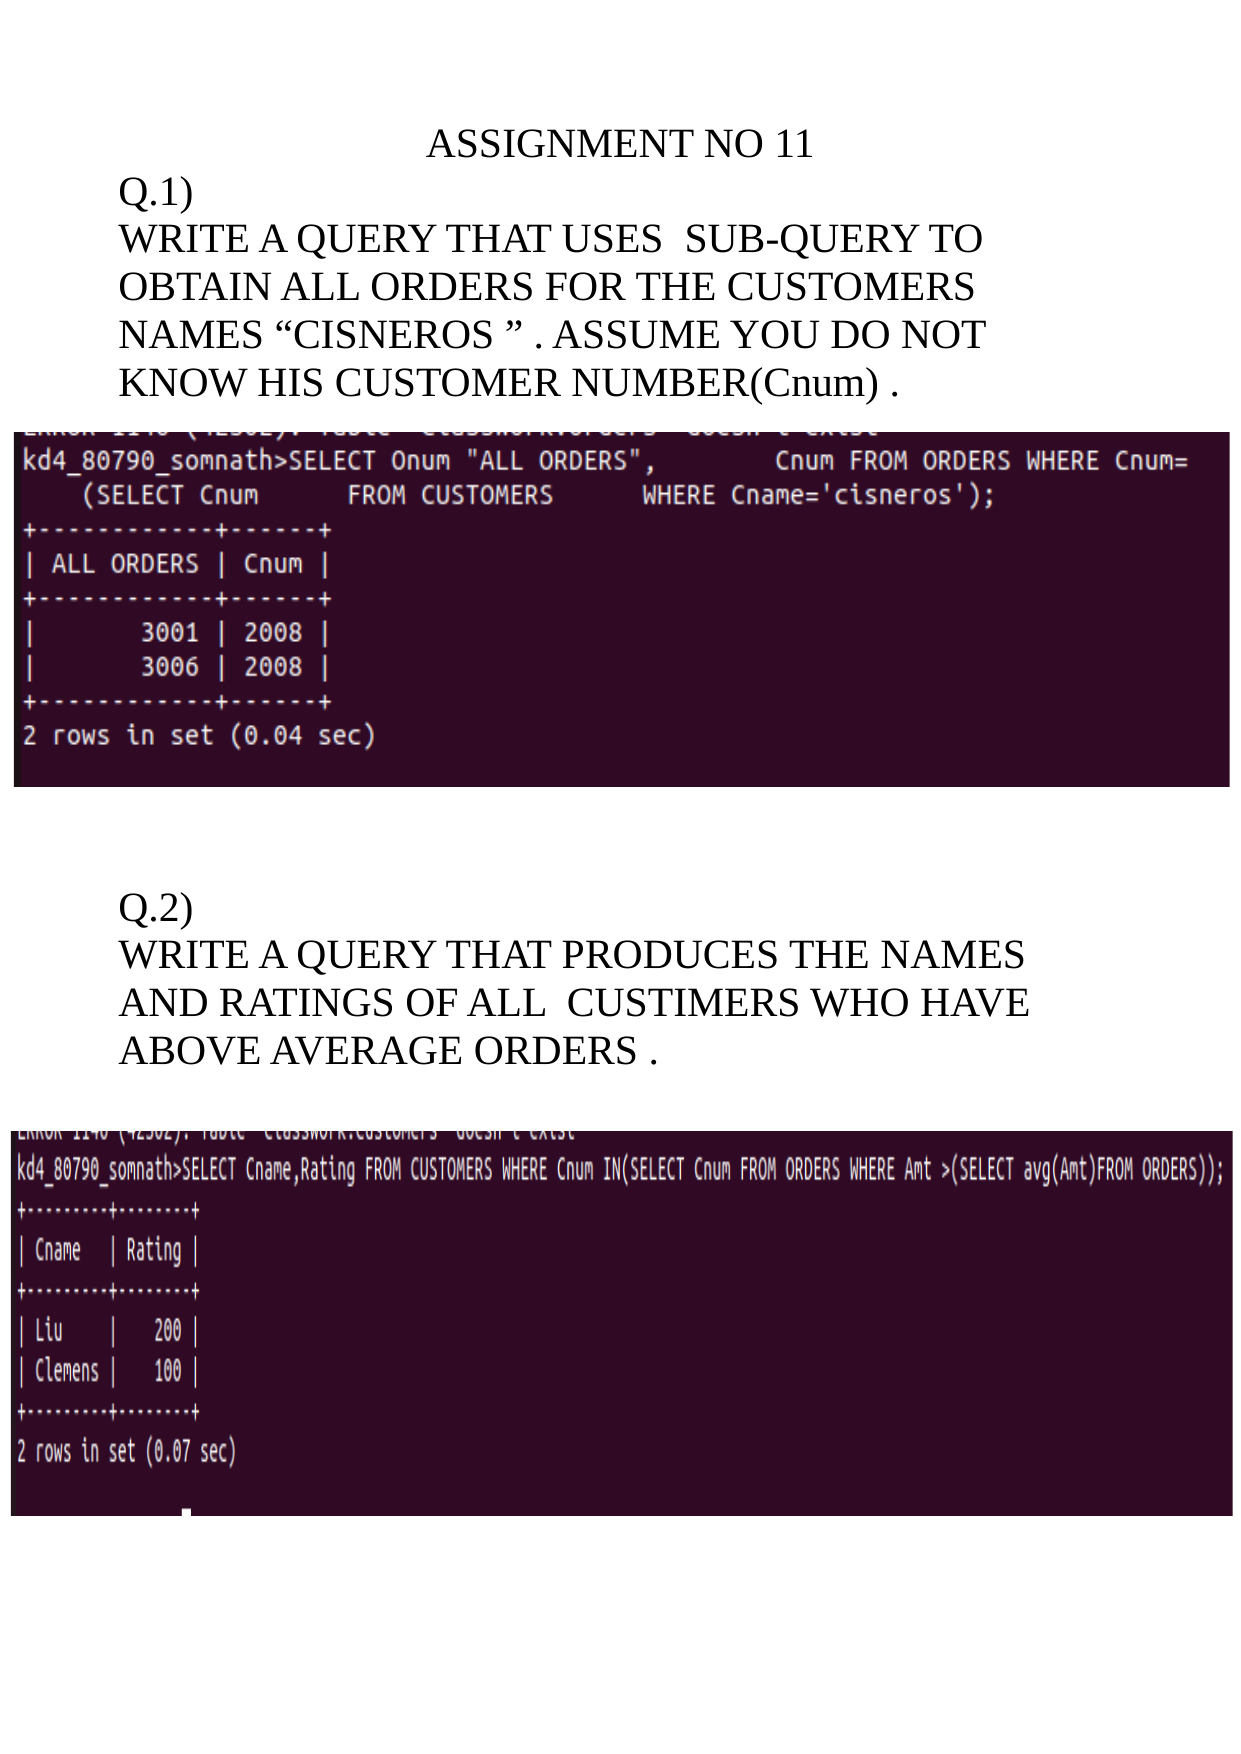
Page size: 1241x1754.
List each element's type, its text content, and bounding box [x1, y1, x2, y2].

text Q.1) [118, 166, 1122, 214]
text ASSIGNMENT NO 11 [118, 118, 1122, 166]
text Q.2) [118, 882, 1122, 930]
picture [13, 432, 1230, 787]
picture [10, 1131, 1233, 1516]
text WRITE A QUERY THAT PRODUCES THE NAMES AND RATINGS OF ALL CUSTIMERS WHO HAVE ABOVE AVERAGE ORDERS . [118, 930, 1122, 1074]
text WRITE A QUERY THAT USES SUB-QUERY TO OBTAIN ALL ORDERS FOR THE CUSTOMERS NAMES “CISNEROS ” . ASSUME YOU DO NOT KNOW HIS CUSTOMER NUMBER(Cnum) . [118, 214, 1122, 406]
